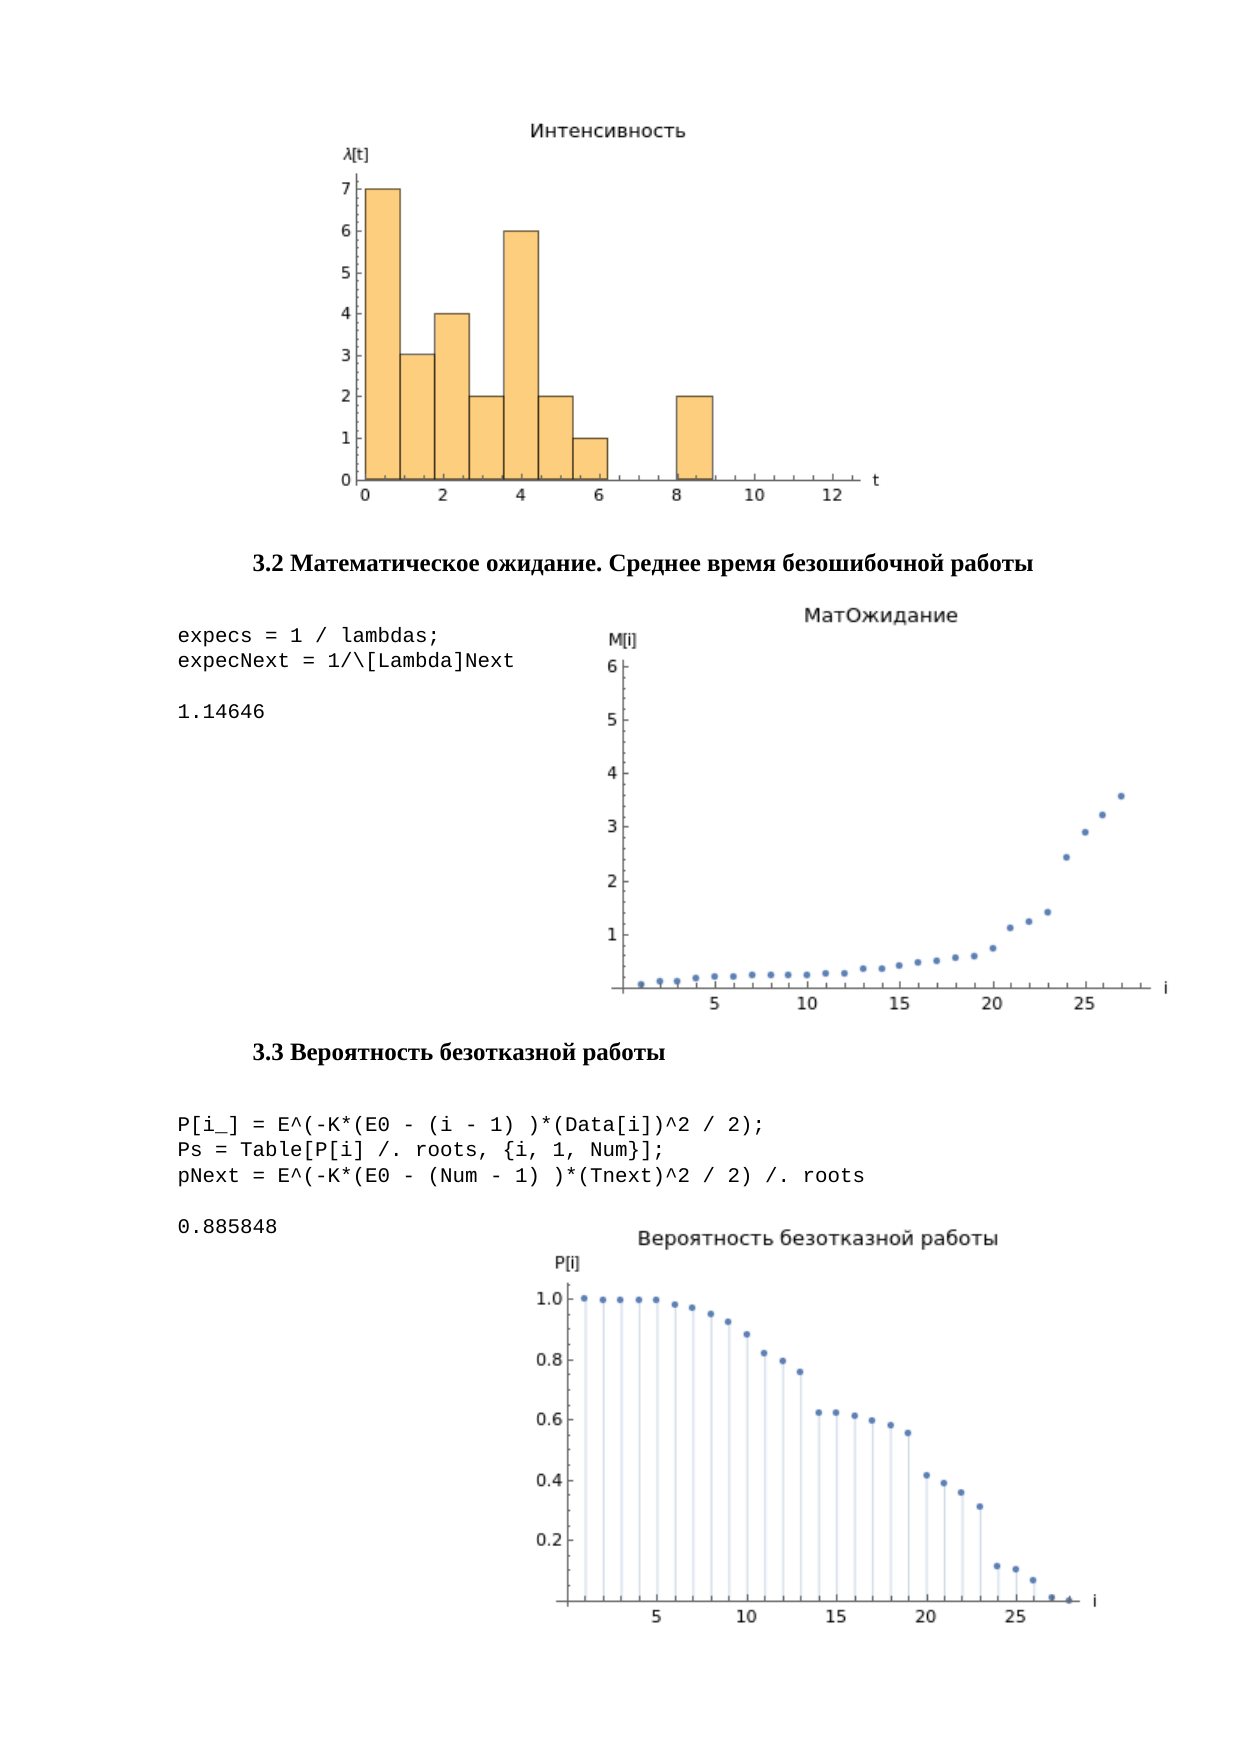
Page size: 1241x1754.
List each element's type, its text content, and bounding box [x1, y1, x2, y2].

picture [536, 1225, 1099, 1629]
list 3.2 Математическое ожидание. Среднее время безошибочной работы [252, 548, 1152, 577]
text 1.14646 [177, 701, 607, 725]
text Ps = Table[P[i] /. roots, {i, 1, Num}]; [177, 1139, 1152, 1163]
text 0.885848 [177, 1216, 1152, 1239]
text P[i_] = E^(-K*(E0 - (i - 1) )*(Data[i])^2 / 2); [177, 1114, 1152, 1137]
picture [341, 118, 882, 507]
list 3.3 Вероятность безотказной работы [252, 1037, 1152, 1066]
text expecNext = 1/\[Lambda]Next [177, 650, 607, 674]
text pNext = E^(-K*(E0 - (Num - 1) )*(Tnext)^2 / 2) /. roots [177, 1165, 1152, 1188]
picture [607, 602, 1170, 1016]
text expecs = 1 / lambdas; [177, 624, 607, 648]
